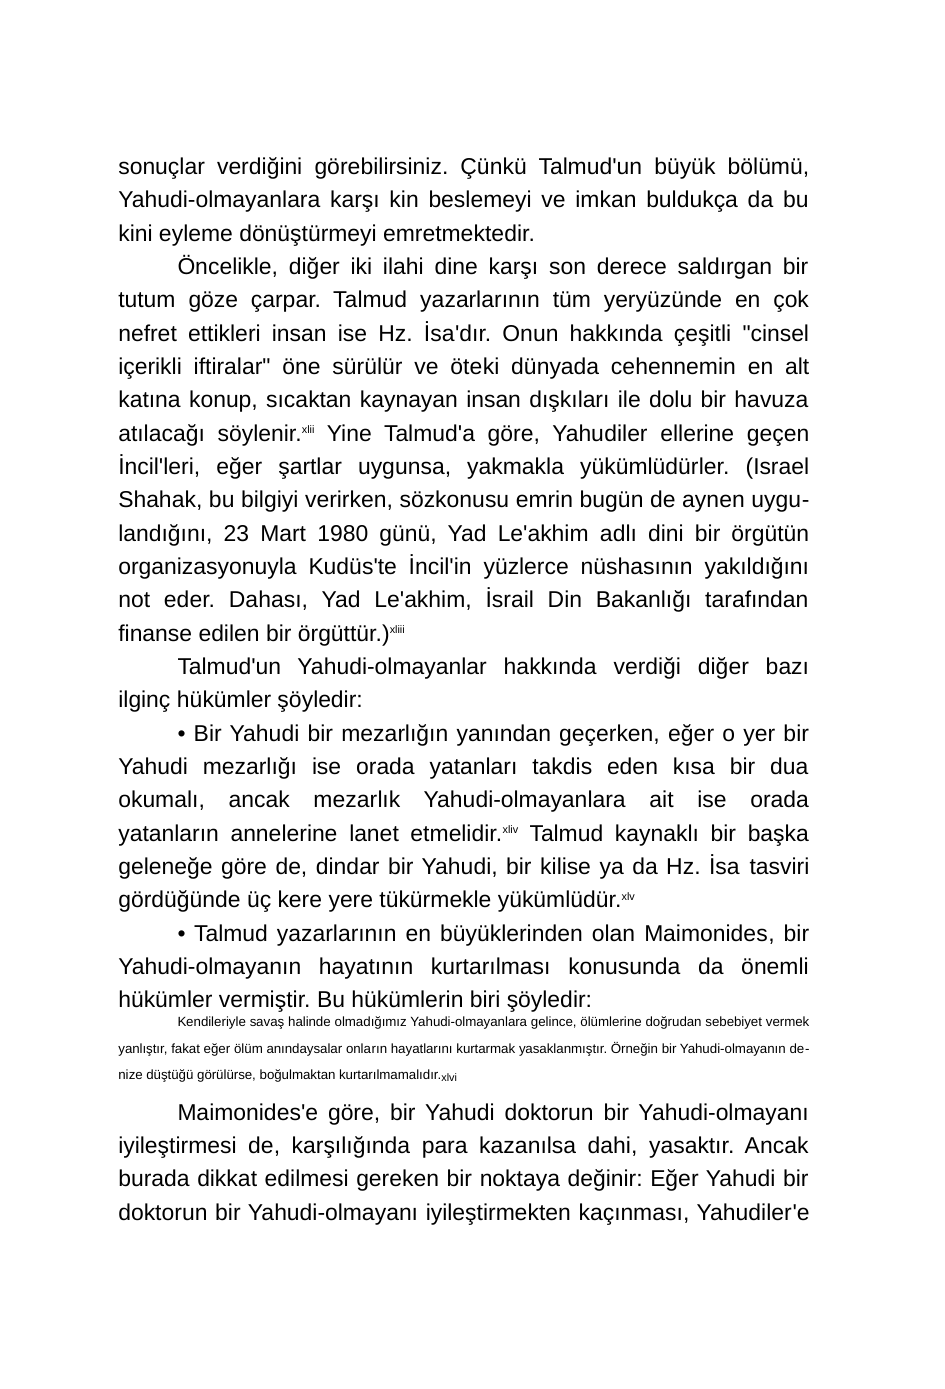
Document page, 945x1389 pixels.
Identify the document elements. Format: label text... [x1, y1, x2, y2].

text • Bir Yahudi bir mezarlığın yanından geçerken, eğer o yer bir Yahudi mezarlığı ise orada yatanları takdis eden kısa bir dua okumalı, ancak mezar­lık Yahudi-olmayanlara ait ise orada yatanların annelerine lanet etmelidir. Talmud kaynaklı bir başka geleneğe göre de, dindar bir Yahudi, bir kilise ya da Hz. İsa tasviri gördüğünde üç kere yere tükürmekle yükümlüdür. [118, 714, 809, 914]
text Talmud'un Yahudi-olmayanlar hakkında verdiği diğer bazı ilginç hü­kümler şöyledir: [118, 648, 809, 714]
text sonuçlar verdiğini göre­bilirsiniz. Çünkü Talmud'un büyük bölümü, Yahudi-olmayanlara karşı kin beslemeyi ve imkan buldukça da bu kini eyleme dönüştürmeyi emretmek­tedir. [118, 148, 809, 248]
text Öncelikle, diğer iki ilahi dine karşı son derece saldırgan bir tutum gö­ze çarpar. Talmud yazarlarının tüm yeryüzünde en çok nefret ettikleri insan ise Hz. İsa'dır. Onun hakkında çeşitli "cinsel içerikli iftiralar" öne sürülür ve öte­ki dünyada cehennemin en alt katına konup, sıcaktan kaynayan insan dışkıları ile dolu bir havuza atılacağı söylenir. Yine Talmud'a göre, Yahu­diler ellerine geçen İncil'leri, eğer şartlar uygunsa, yakmakla yükümlüdür­ler. (Israel Shahak, bu bilgiyi verirken, sözkonusu emrin bugün de aynen uygu­landığını, 23 Mart 1980 günü, Yad Le'akhim adlı dini bir örgütün orga­nizasyonuyla Kudüs'te İncil'in yüzlerce nüshasının yakıldığını not eder. Da­ha­sı, Yad Le'akhim, İsrail Din Bakanlığı tarafından finanse edilen bir örgüttür.) [118, 248, 809, 648]
text Maimonides'e göre, bir Yahudi doktorun bir Yahudi-olmayanı iyileştirmesi de, karşılığında para kazanılsa dahi, yasaktır. Ancak burada dikkat edilmesi gereken bir noktaya değinir: Eğer Yahudi bir doktorun bir Yahudi-olmayanı iyileştirmekten kaçınması, Yahudiler'e [118, 1093, 809, 1227]
text Kendileriyle savaş halinde olmadığımız Yahudi-olmayanlara gelince, ölümle­ri­ne doğrudan sebebiyet vermek yanlıştır, fakat eğer ölüm anındaysalar onla­rın hayatlarını kurtarmak yasaklanmıştır. Örneğin bir Yahudi-olmayanın de­ni­ze düştüğü görülürse, boğulmaktan kurtarılmamalıdır. [118, 1014, 809, 1093]
text • Talmud yazarlarının en büyüklerinden olan Maimonides, bir Yahudi-olmayanın hayatının kurtarılması konusunda da önemli hükümler vermiştir. Bu hükümlerin biri şöyledir: [118, 914, 809, 1014]
